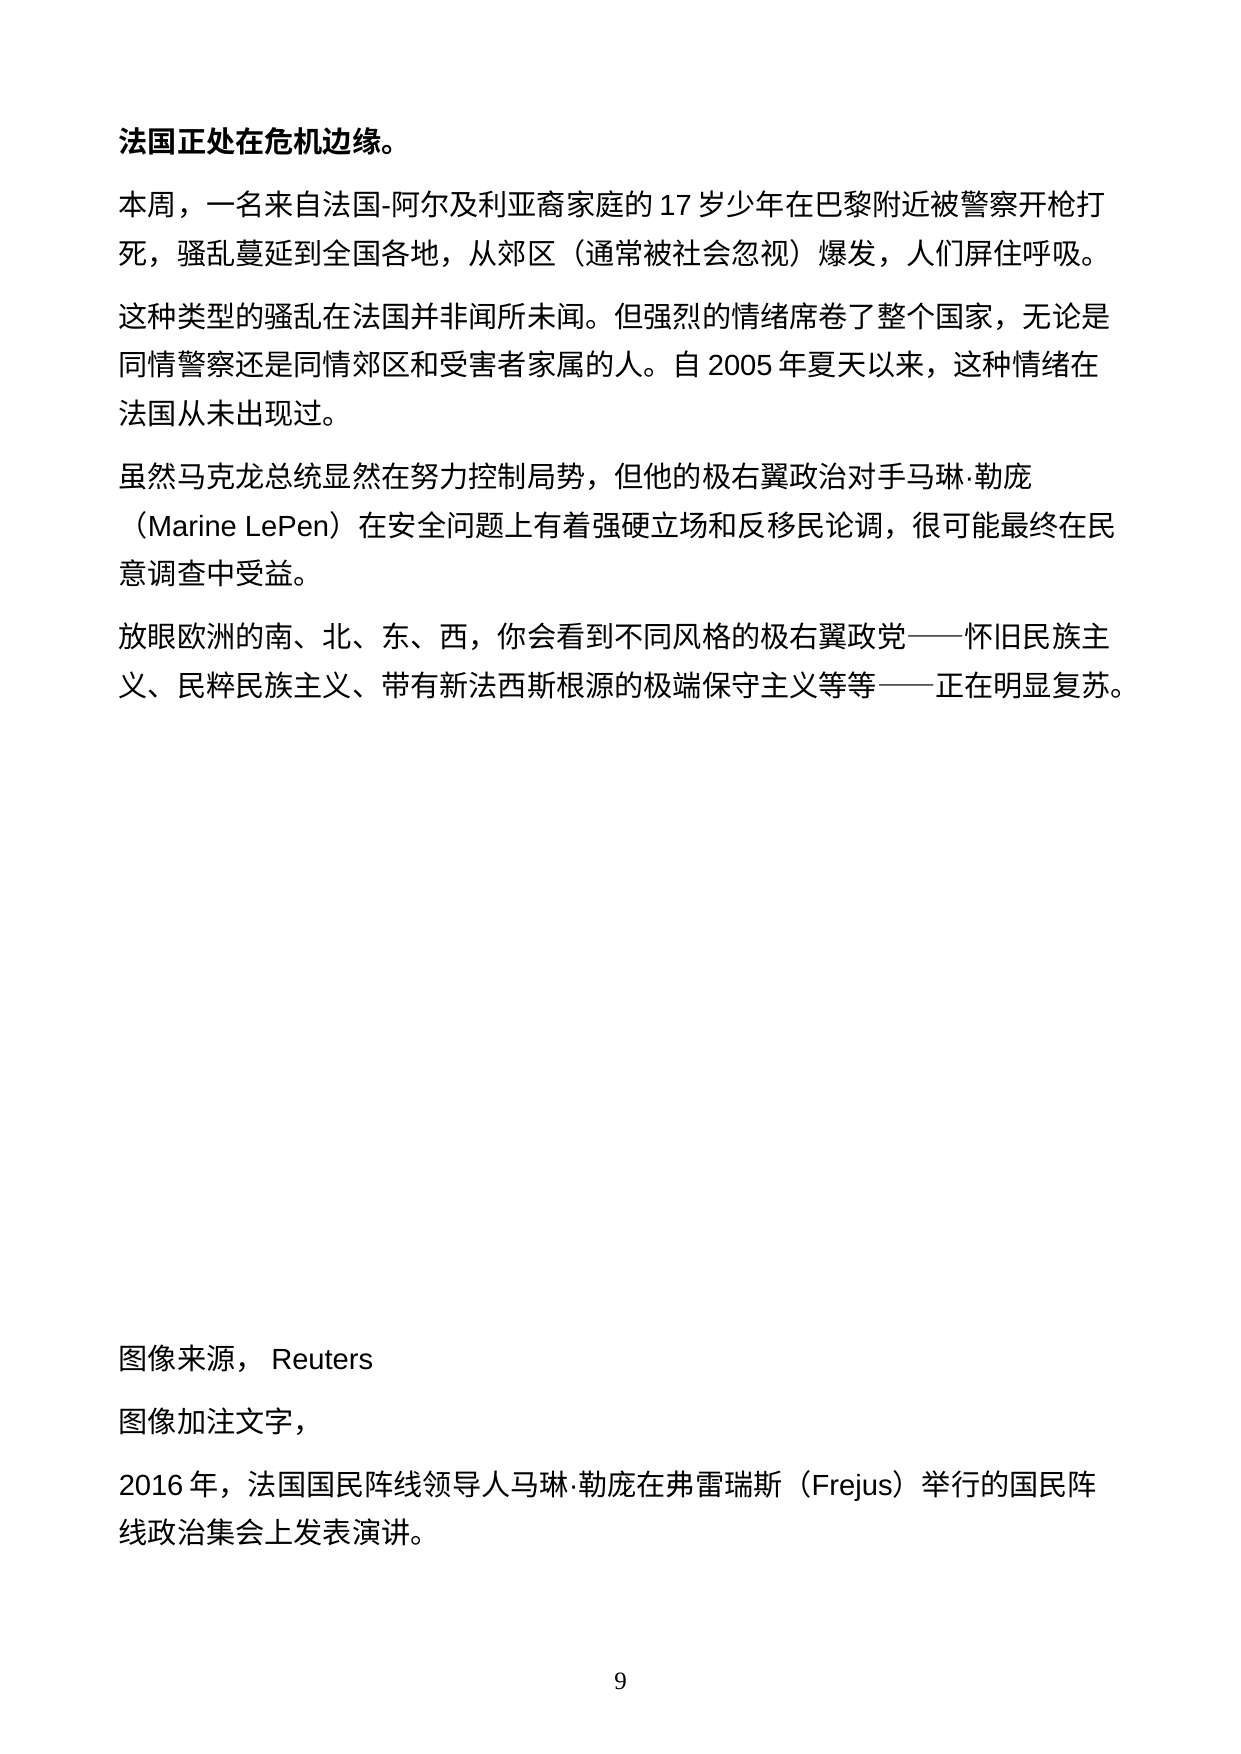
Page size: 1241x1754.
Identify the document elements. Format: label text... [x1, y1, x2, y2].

text 本周，一名来自法国-阿尔及利亚裔家庭的17岁少年在巴黎附近被警察开枪打死，骚乱蔓延到全国各地，从郊区（通常被社会忽视）爆发，人们屏住呼吸。 [118, 182, 1122, 272]
text 放眼欧洲的南、北、东、西，你会看到不同风格的极右翼政党——怀旧民族主义、民粹民族主义、带有新法西斯根源的极端保守主义等等——正在明显复苏。 [118, 614, 1122, 704]
text 法国正处在危机边缘。 [118, 118, 1122, 161]
text 虽然马克龙总统显然在努力控制局势，但他的极右翼政治对手马琳·勒庞（Marine LePen）在安全问题上有着强硬立场和反移民论调，很可能最终在民意调查中受益。 [118, 453, 1122, 593]
text 这种类型的骚乱在法国并非闻所未闻。但强烈的情绪席卷了整个国家，无论是同情警察还是同情郊区和受害者家属的人。自2005年夏天以来，这种情绪在法国从未出现过。 [118, 293, 1122, 433]
text 图像来源， Reuters [118, 1335, 1122, 1378]
text 2016年，法国国民阵线领导人马琳·勒庞在弗雷瑞斯（Frejus）举行的国民阵线政治集会上发表演讲。 [118, 1462, 1122, 1552]
text 图像加注文字， [118, 1398, 1122, 1441]
